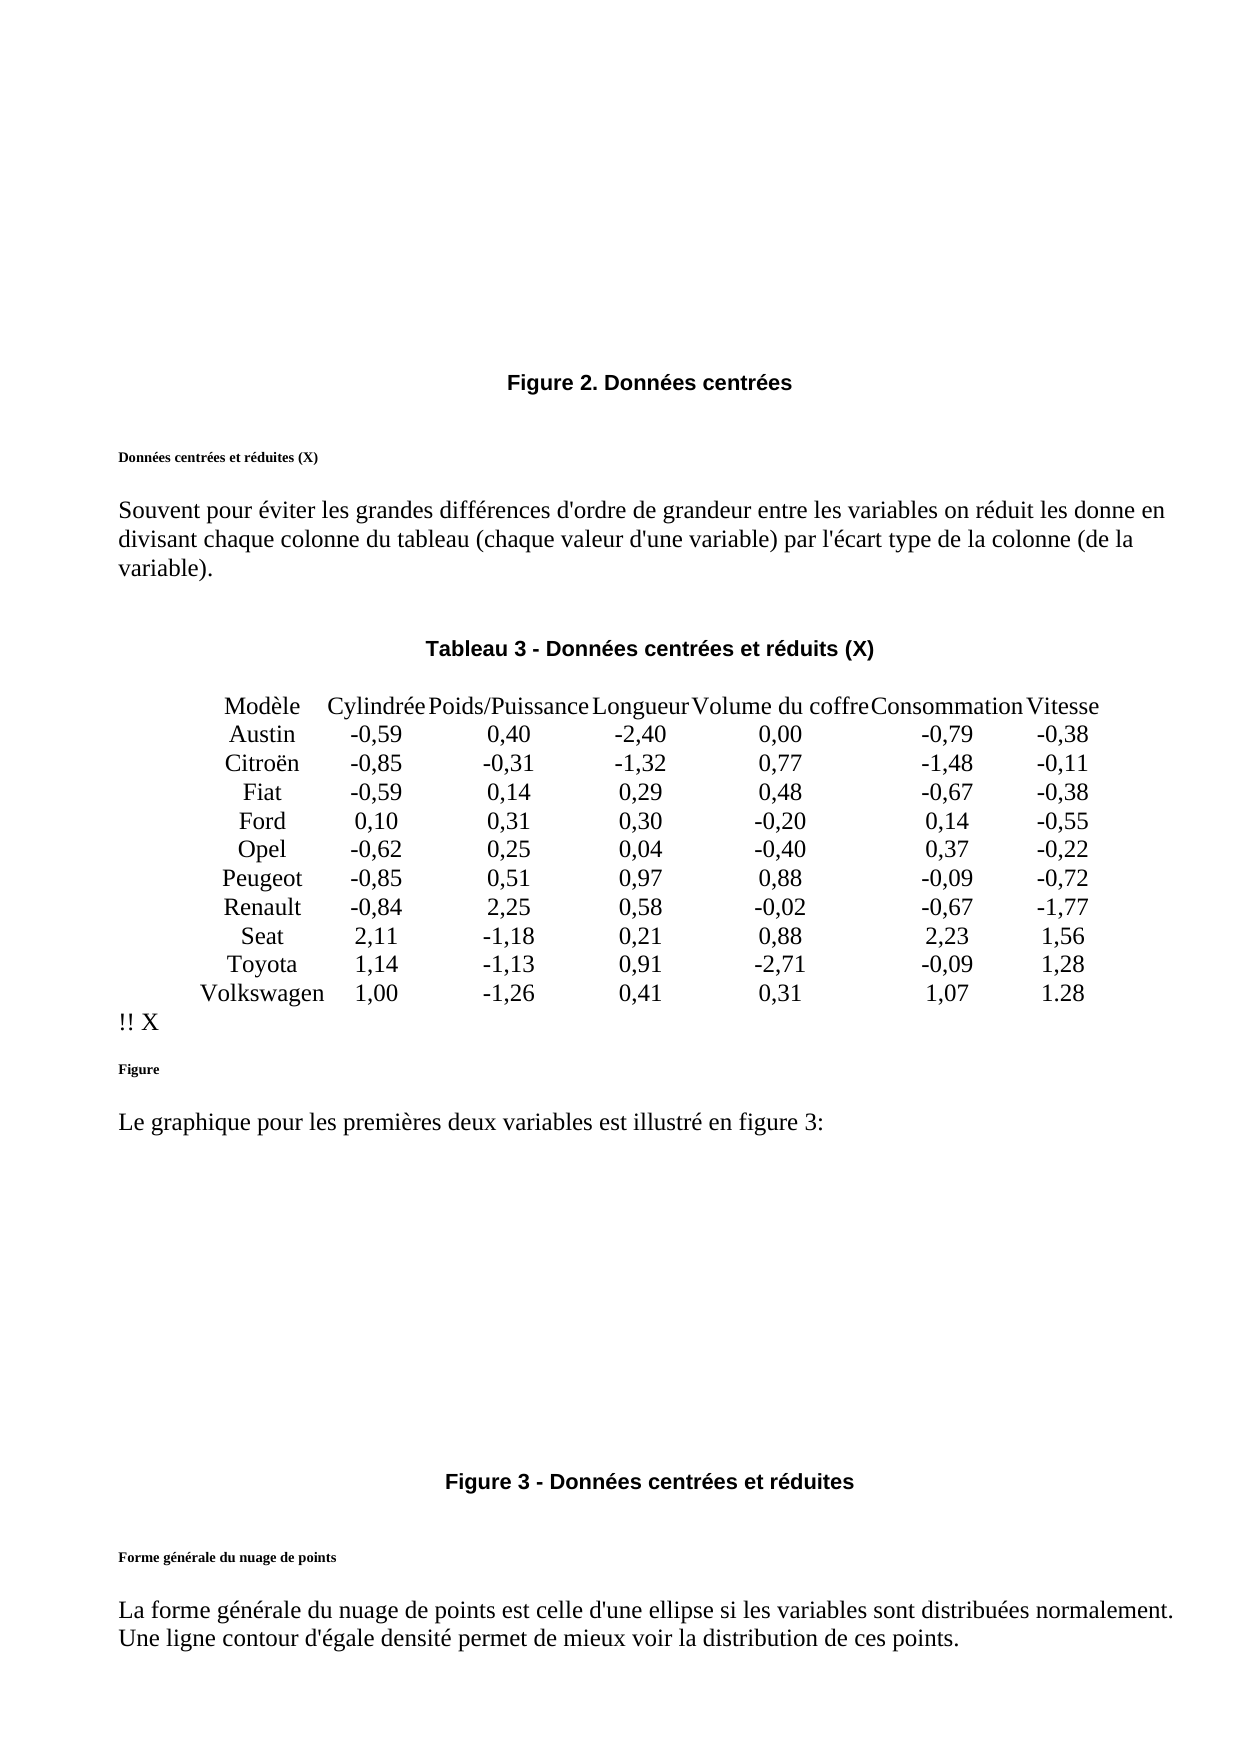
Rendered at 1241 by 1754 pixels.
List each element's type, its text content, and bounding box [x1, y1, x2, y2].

table_cell -1,32 [590, 748, 690, 777]
table_header Modèle [199, 691, 326, 719]
table_cell 0,51 [427, 863, 590, 892]
table_cell 1,07 [870, 978, 1024, 1007]
table_cell -0,40 [690, 835, 870, 863]
table_cell 0,88 [690, 863, 870, 892]
table_cell 2,11 [326, 921, 427, 949]
table_cell -2,71 [690, 950, 870, 978]
subtitle Tableau 3 - Données centrées et réduits (X) [118, 636, 1181, 661]
table_cell -2,40 [590, 720, 690, 748]
table_cell 0,14 [870, 806, 1024, 834]
table_cell -0,62 [326, 835, 427, 863]
table_cell -0,09 [870, 950, 1024, 978]
table_cell -0,31 [427, 748, 590, 777]
text La forme générale du nuage de points est celle d'une ellipse si les variables sont distribuées normalement. Une ligne contour d'égale densité permet de mieux voir la distribution de ces points. [118, 1595, 1181, 1652]
table_cell 0,58 [590, 892, 690, 921]
text !! X [118, 1007, 1181, 1036]
subtitle Figure 2. Données centrées [118, 369, 1181, 394]
table_cell Opel [199, 835, 326, 863]
table_cell -0,72 [1024, 863, 1101, 892]
table_cell 1,56 [1024, 921, 1101, 949]
table_cell -0,85 [326, 863, 427, 892]
table_cell -0,09 [870, 863, 1024, 892]
table_cell Austin [199, 720, 326, 748]
table_cell -0,79 [870, 720, 1024, 748]
table_cell 2,25 [427, 892, 590, 921]
table_cell 0,97 [590, 863, 690, 892]
table_cell Seat [199, 921, 326, 949]
table_cell -0,59 [326, 720, 427, 748]
table_cell -1,13 [427, 950, 590, 978]
table_cell 0,00 [690, 720, 870, 748]
table_cell 0,10 [326, 806, 427, 834]
subtitle Données centrées et réduites (X) [118, 449, 1181, 466]
table_cell Citroën [199, 748, 326, 777]
table_cell Renault [199, 892, 326, 921]
table_cell -0,85 [326, 748, 427, 777]
table_header Vitesse [1024, 691, 1101, 719]
table_cell -1,77 [1024, 892, 1101, 921]
table_cell -0,59 [326, 777, 427, 806]
table_cell -0,38 [1024, 720, 1101, 748]
table_cell 2,23 [870, 921, 1024, 949]
table_cell 0,41 [590, 978, 690, 1007]
table_cell -0,55 [1024, 806, 1101, 834]
table_cell 1,28 [1024, 978, 1101, 1007]
table_cell 0,37 [870, 835, 1024, 863]
table_cell 0,04 [590, 835, 690, 863]
table_cell 1,28 [1024, 950, 1101, 978]
table_cell -0,20 [690, 806, 870, 834]
table_cell Toyota [199, 950, 326, 978]
table_cell 0,48 [690, 777, 870, 806]
table_cell -1,18 [427, 921, 590, 949]
table_cell -0,38 [1024, 777, 1101, 806]
text Le graphique pour les premières deux variables est illustré en figure 3: [118, 1107, 1181, 1136]
table_cell Volkswagen [199, 978, 326, 1007]
table_cell -0,02 [690, 892, 870, 921]
table_cell -1,26 [427, 978, 590, 1007]
table_cell 0,30 [590, 806, 690, 834]
table_header Volume du coffre [690, 691, 870, 719]
table_cell 0,21 [590, 921, 690, 949]
table_cell Peugeot [199, 863, 326, 892]
table_cell -0,67 [870, 892, 1024, 921]
table_cell 1,14 [326, 950, 427, 978]
table_cell 0,29 [590, 777, 690, 806]
table_cell 0,31 [427, 806, 590, 834]
table_cell 0,77 [690, 748, 870, 777]
subtitle Forme générale du nuage de points [118, 1548, 1181, 1565]
table_header Consommation [870, 691, 1024, 719]
subtitle Figure 3 - Données centrées et réduites [118, 1469, 1181, 1494]
table_cell 0,25 [427, 835, 590, 863]
table_cell 0,88 [690, 921, 870, 949]
table_cell 0,31 [690, 978, 870, 1007]
table_cell -0,22 [1024, 835, 1101, 863]
table_cell 0,91 [590, 950, 690, 978]
table_cell -1,48 [870, 748, 1024, 777]
table_header Poids/Puissance [427, 691, 590, 719]
table_header Longueur [590, 691, 690, 719]
subtitle Figure [118, 1061, 1181, 1077]
table_cell Fiat [199, 777, 326, 806]
table_cell -0,84 [326, 892, 427, 921]
table_cell 1,00 [326, 978, 427, 1007]
table_cell -0,67 [870, 777, 1024, 806]
table_header Cylindrée [326, 691, 427, 719]
text Souvent pour éviter les grandes différences d'ordre de grandeur entre les variables on réduit les donne en divisant chaque colonne du tableau (chaque valeur d'une variable) par l'écart type de la colonne (de la variable). [118, 495, 1181, 582]
table_cell -0,11 [1024, 748, 1101, 777]
table_cell 0,14 [427, 777, 590, 806]
table_cell Ford [199, 806, 326, 834]
table_cell 0,40 [427, 720, 590, 748]
